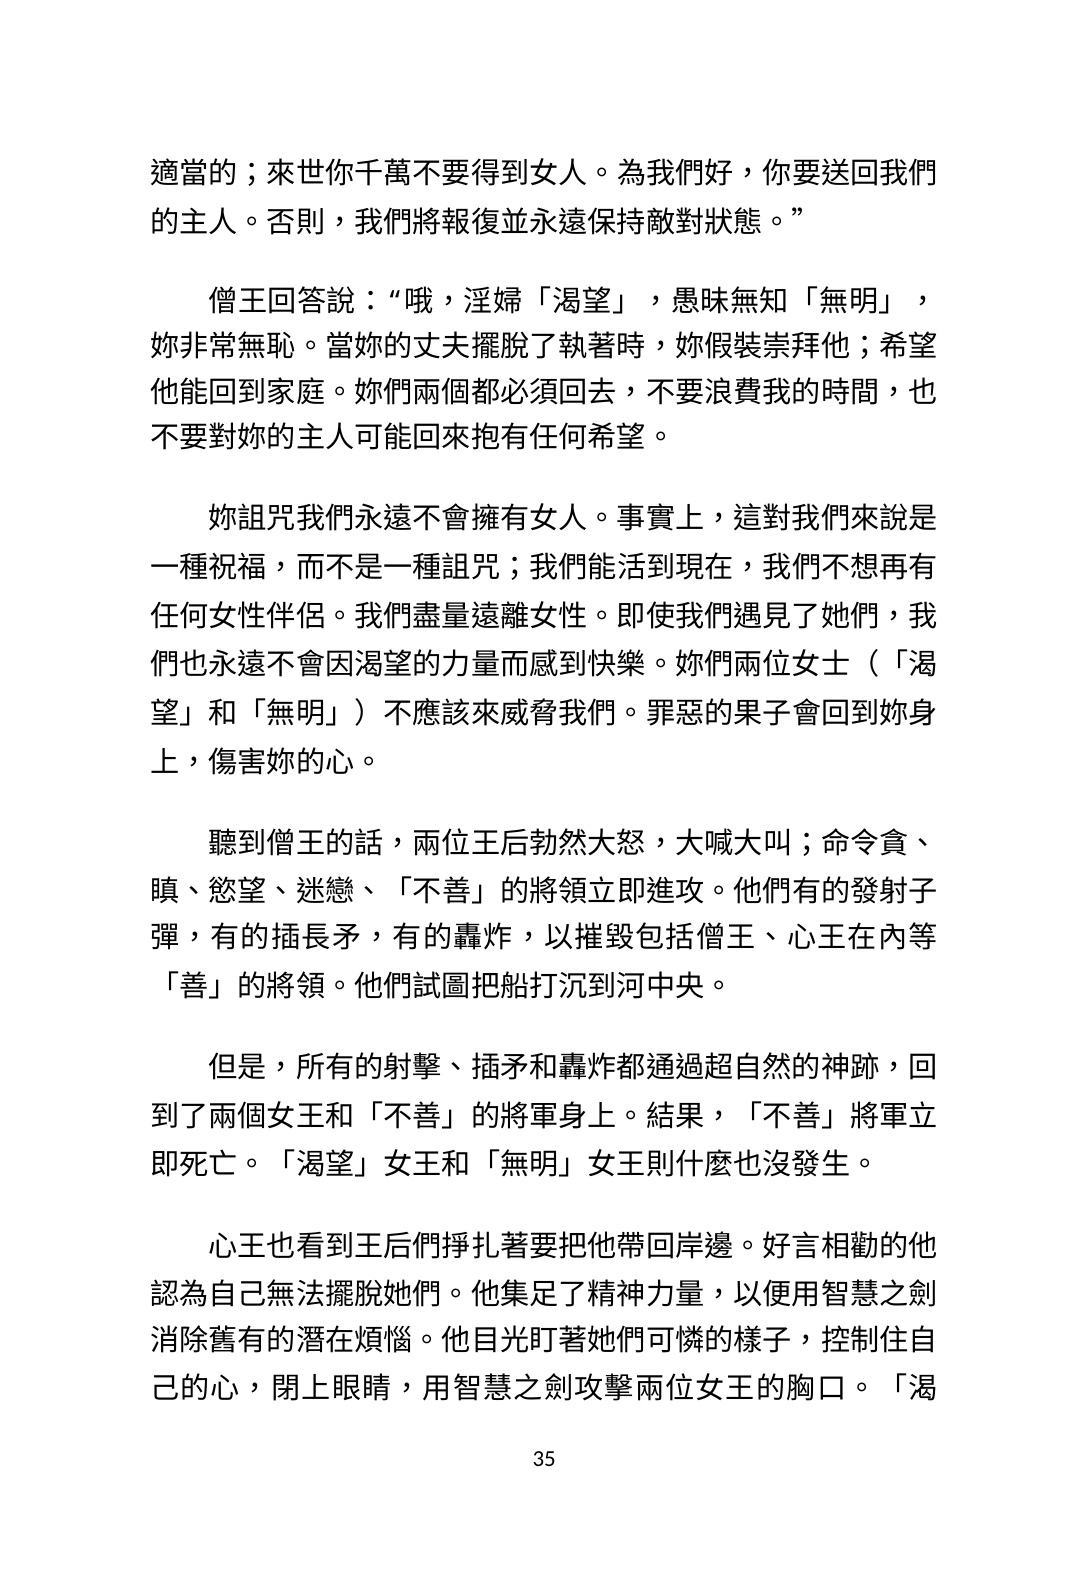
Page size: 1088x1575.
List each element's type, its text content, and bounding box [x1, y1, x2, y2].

text 心王也看到王后們掙扎著要把他帶回岸邊。好言相勸的他認為自己無法擺脫她們。他集足了精神力量，以便用智慧之劍消除舊有的潛在煩惱。他目光盯著她們可憐的樣子，控制住自己的心，閉上眼睛，用智慧之劍攻擊兩位女王的胸口。「渴 [150, 1222, 938, 1407]
text 適當的；來世你千萬不要得到女人。為我們好，你要送回我們的主人。否則，我們將報復並永遠保持敵對狀態。” [150, 150, 938, 241]
text 妳詛咒我們永遠不會擁有女人。事實上，這對我們來說是一種祝福，而不是一種詛咒；我們能活到現在，我們不想再有任何女性伴侶。我們盡量遠離女性。即使我們遇見了她們，我們也永遠不會因渴望的力量而感到快樂。妳們兩位女士（「渴望」和「無明」）不應該來威脅我們。罪惡的果子會回到妳身上，傷害妳的心。 [150, 495, 938, 781]
text 但是，所有的射擊、插矛和轟炸都通過超自然的神跡，回到了兩個女王和「不善」的將軍身上。結果，「不善」將軍立即死亡。「渴望」女王和「無明」女王則什麼也沒發生。 [150, 1043, 938, 1183]
text 聽到僧王的話，兩位王后勃然大怒，大喊大叫；命令貪、瞋、慾望、迷戀、「不善」的將領立即進攻。他們有的發射子彈，有的插長矛，有的轟炸，以摧毀包括僧王、心王在內等「善」的將領。他們試圖把船打沉到河中央。 [150, 819, 938, 1005]
text 僧王回答說：“哦，淫婦「渴望」，愚昧無知「無明」，妳非常無恥。當妳的丈夫擺脫了執著時，妳假裝崇拜他；希望他能回到家庭。妳們兩個都必須回去，不要浪費我的時間，也不要對妳的主人可能回來抱有任何希望。 [150, 280, 938, 456]
